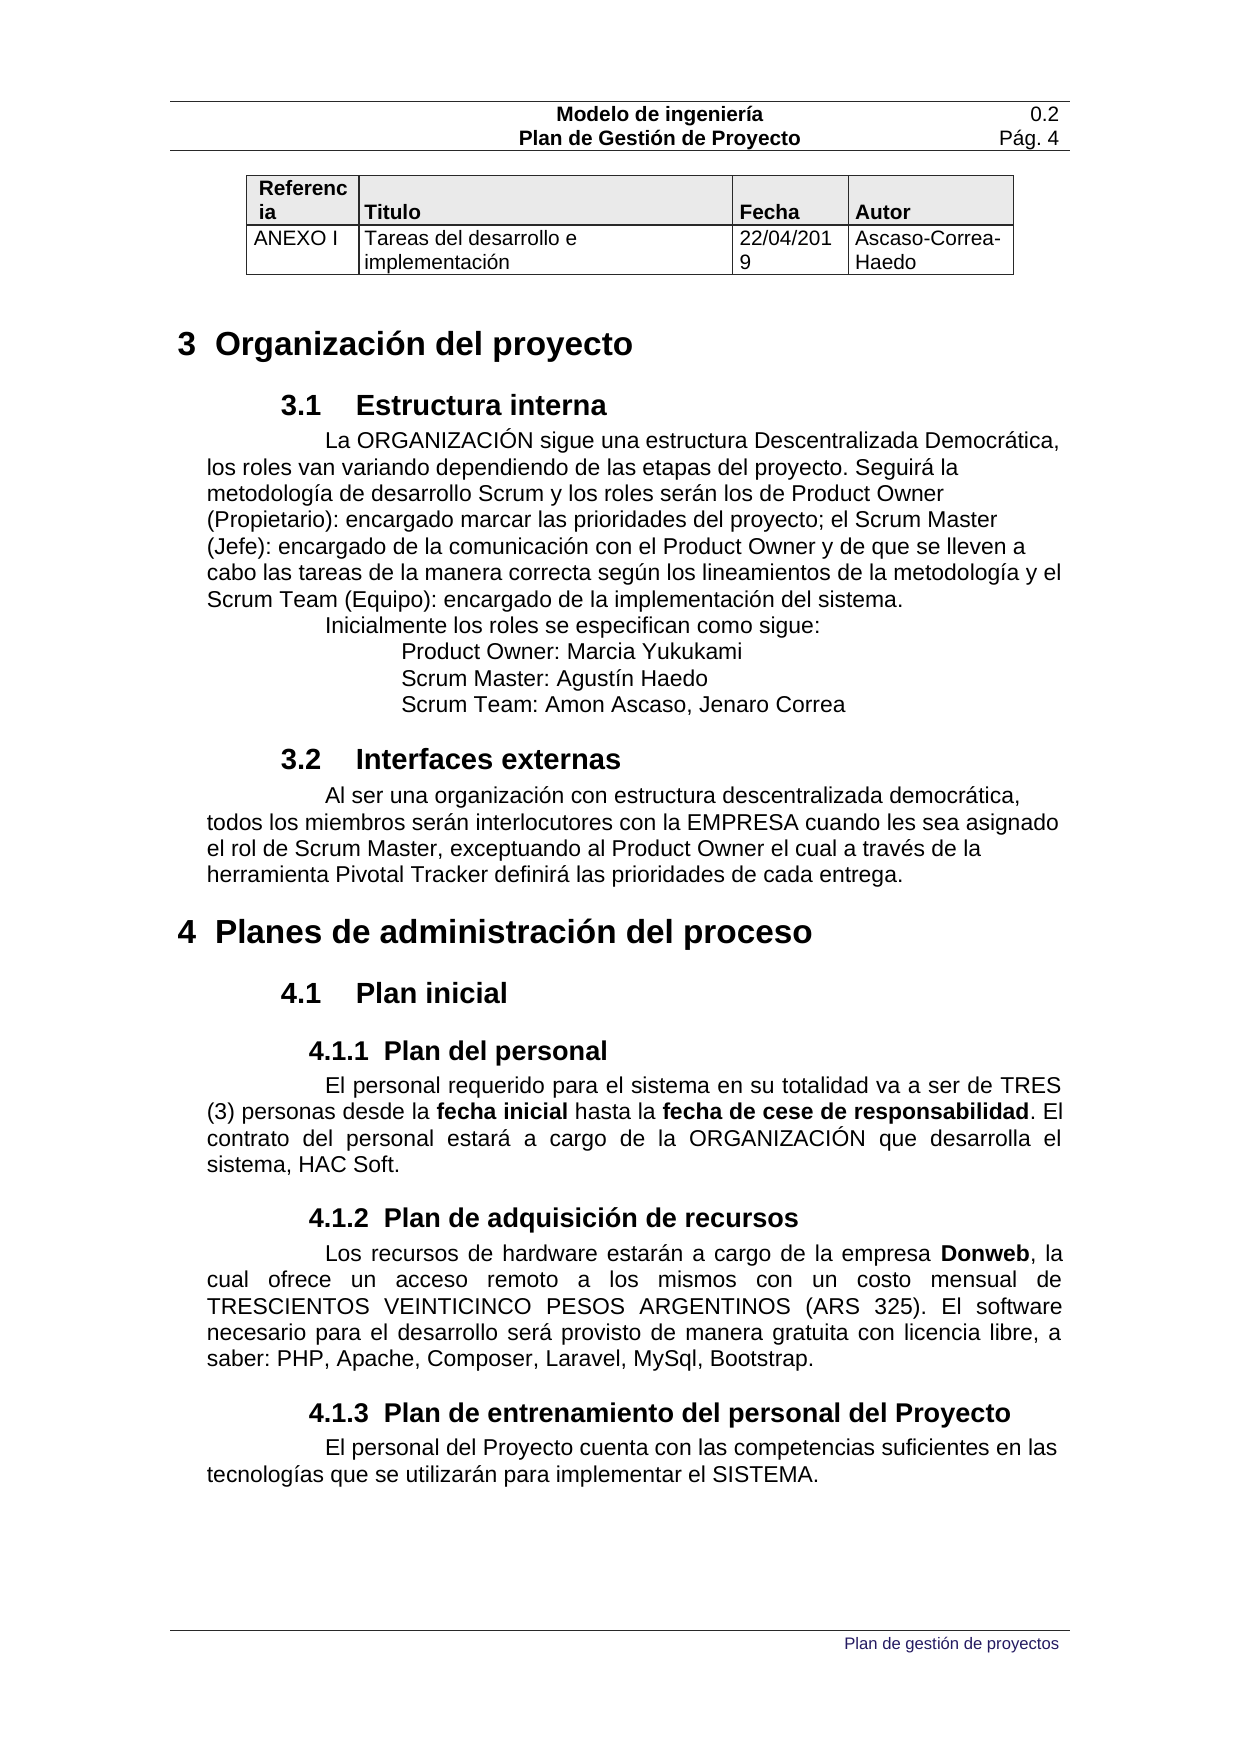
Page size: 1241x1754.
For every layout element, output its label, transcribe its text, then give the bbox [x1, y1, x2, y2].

subtitle Planes de administración del proceso [177, 912, 1063, 951]
table_header Fecha [733, 176, 848, 224]
text Product Owner: Marcia Yukukami [401, 638, 1063, 664]
table_header Referencia [247, 176, 358, 224]
subtitle Plan inicial [281, 976, 1063, 1009]
table_cell ANEXO I [247, 226, 358, 274]
subtitle Interfaces externas [281, 742, 1063, 776]
text El personal requerido para el sistema en su totalidad va a ser de TRES (3) personas desde la fecha inicial hasta la fecha de cese de responsabilidad. El contrato del personal estará a cargo de la ORGANIZACIÓN que desarrolla el sistema, HAC Soft. [207, 1072, 1063, 1177]
text Scrum Team: Amon Ascaso, Jenaro Correa [401, 691, 1063, 717]
text Inicialmente los roles se especifican como sigue: [207, 612, 1063, 638]
subtitle Plan del personal [308, 1034, 1063, 1066]
text Los recursos de hardware estarán a cargo de la empresa Donweb, la cual ofrece un acceso remoto a los mismos con un costo mensual de TRESCIENTOS VEINTICINCO PESOS ARGENTINOS (ARS 325). El software necesario para el desarrollo será provisto de manera gratuita con licencia libre, a saber: PHP, Apache, Composer, Laravel, MySql, Bootstrap. [207, 1240, 1063, 1372]
text Scrum Master: Agustín Haedo [401, 664, 1063, 691]
subtitle Plan de adquisición de recursos [308, 1202, 1063, 1234]
table_header Titulo [360, 176, 732, 224]
table_cell 22/04/2019 [733, 226, 848, 274]
subtitle Organización del proyecto [177, 324, 1063, 363]
table_cell Ascaso-Correa-Haedo [849, 226, 1013, 274]
text Al ser una organización con estructura descentralizada democrática, todos los miembros serán interlocutores con la EMPRESA cuando les sea asignado el rol de Scrum Master, exceptuando al Product Owner el cual a través de la herramienta Pivotal Tracker definirá las prioridades de cada entrega. [207, 782, 1063, 887]
table_header Autor [849, 176, 1013, 224]
text La ORGANIZACIÓN sigue una estructura Descentralizada Democrática, los roles van variando dependiendo de las etapas del proyecto. Seguirá la metodología de desarrollo Scrum y los roles serán los de Product Owner (Propietario): encargado marcar las prioridades del proyecto; el Scrum Master (Jefe): encargado de la comunicación con el Product Owner y de que se lleven a cabo las tareas de la manera correcta según los lineamientos de la metodología y el Scrum Team (Equipo): encargado de la implementación del sistema. [207, 427, 1063, 612]
text El personal del Proyecto cuenta con las competencias suficientes en las tecnologías que se utilizarán para implementar el SISTEMA. [207, 1434, 1063, 1487]
subtitle Estructura interna [281, 388, 1063, 421]
subtitle Plan de entrenamiento del personal del Proyecto [308, 1397, 1063, 1428]
table_cell Tareas del desarrollo e implementación [360, 226, 732, 274]
